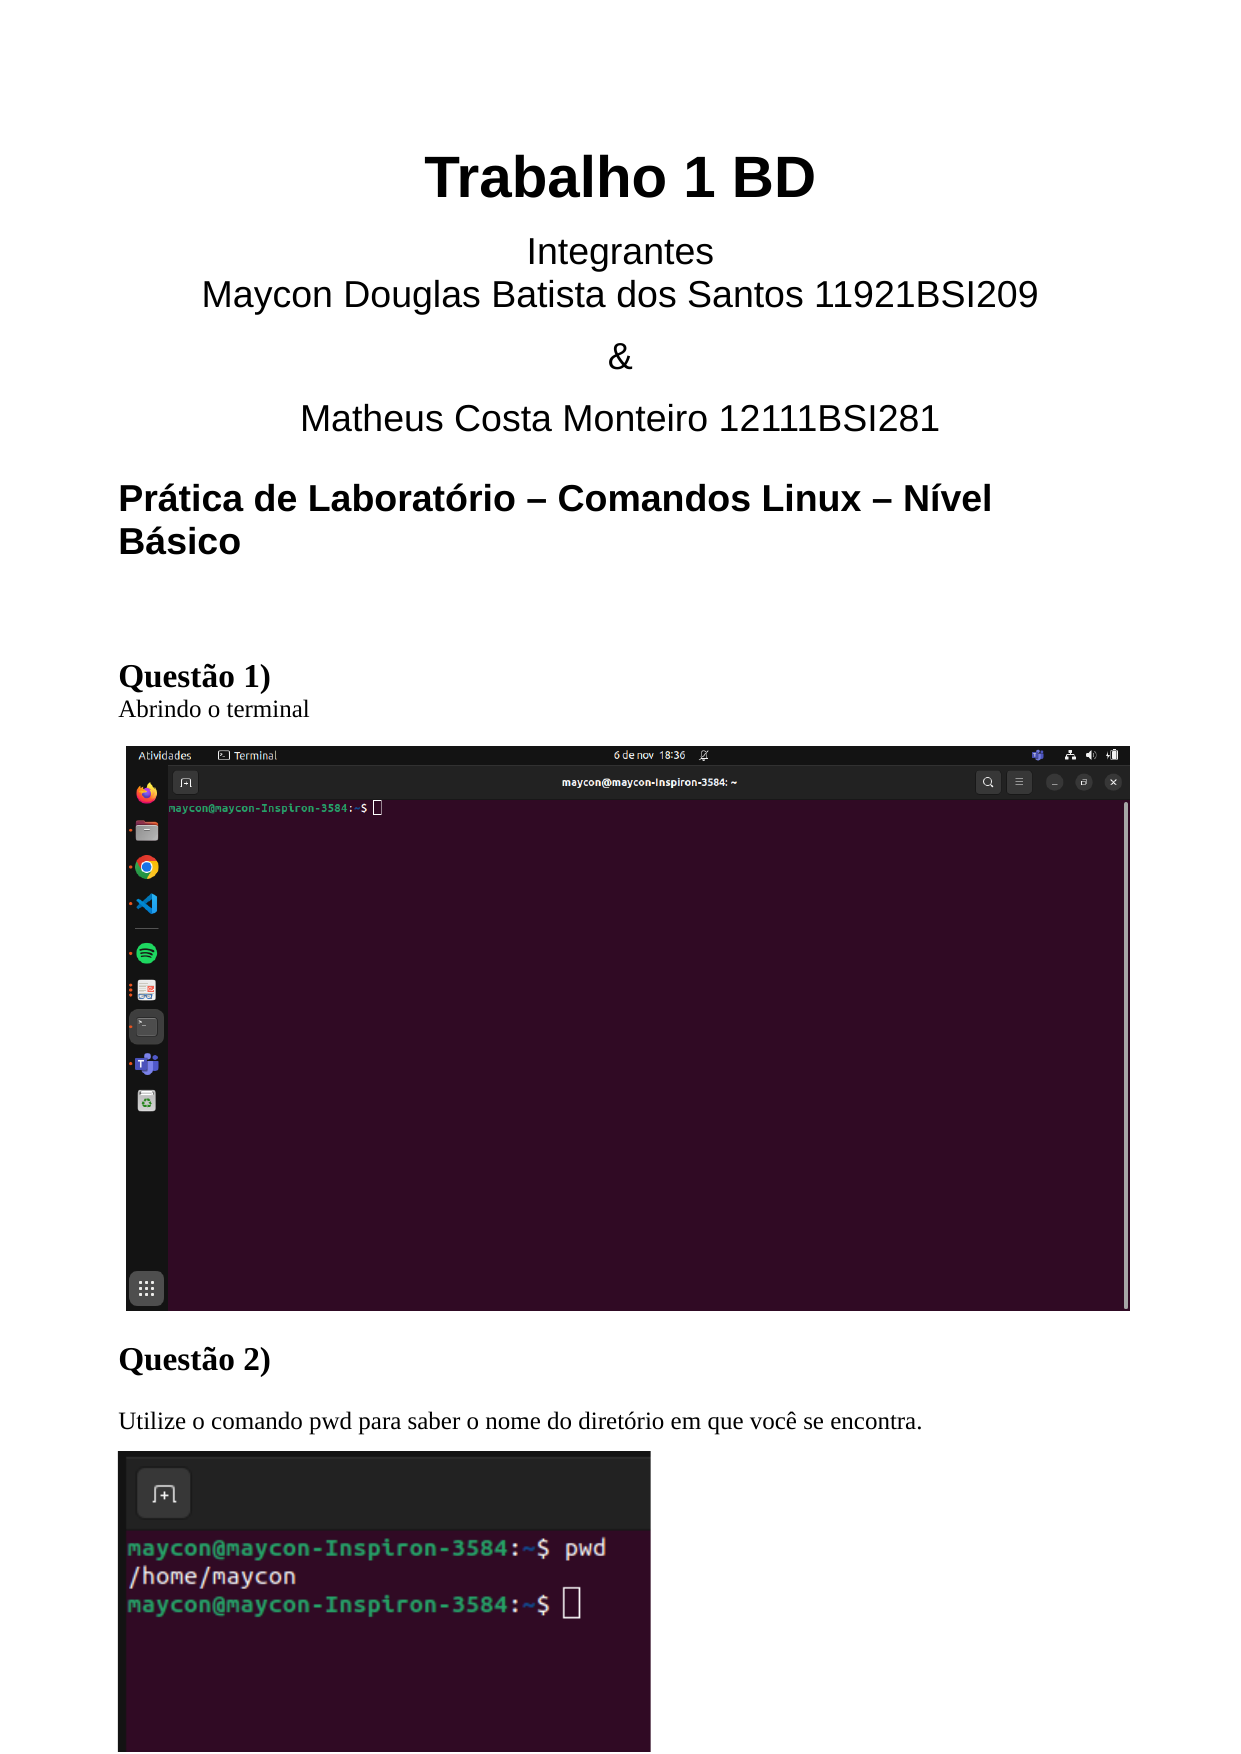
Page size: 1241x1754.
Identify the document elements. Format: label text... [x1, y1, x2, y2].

text Questão 1) [118, 656, 1122, 694]
title Trabalho 1 BD [118, 143, 1122, 210]
text Abrindo o terminal [118, 694, 1122, 723]
picture [117, 1451, 651, 1752]
subtitle & [118, 334, 1122, 377]
subtitle Matheus Costa Monteiro 12111BSI281 [118, 396, 1122, 439]
text Questão 2) [118, 1339, 1122, 1377]
subtitle Integrantes Maycon Douglas Batista dos Santos 11921BSI209 [118, 229, 1122, 315]
text Utilize o comando pwd para saber o nome do diretório em que você se encontra. [118, 1406, 1122, 1435]
subtitle Prática de Laboratório – Comandos Linux – Nível Básico [118, 476, 1122, 563]
picture [126, 746, 1130, 1311]
